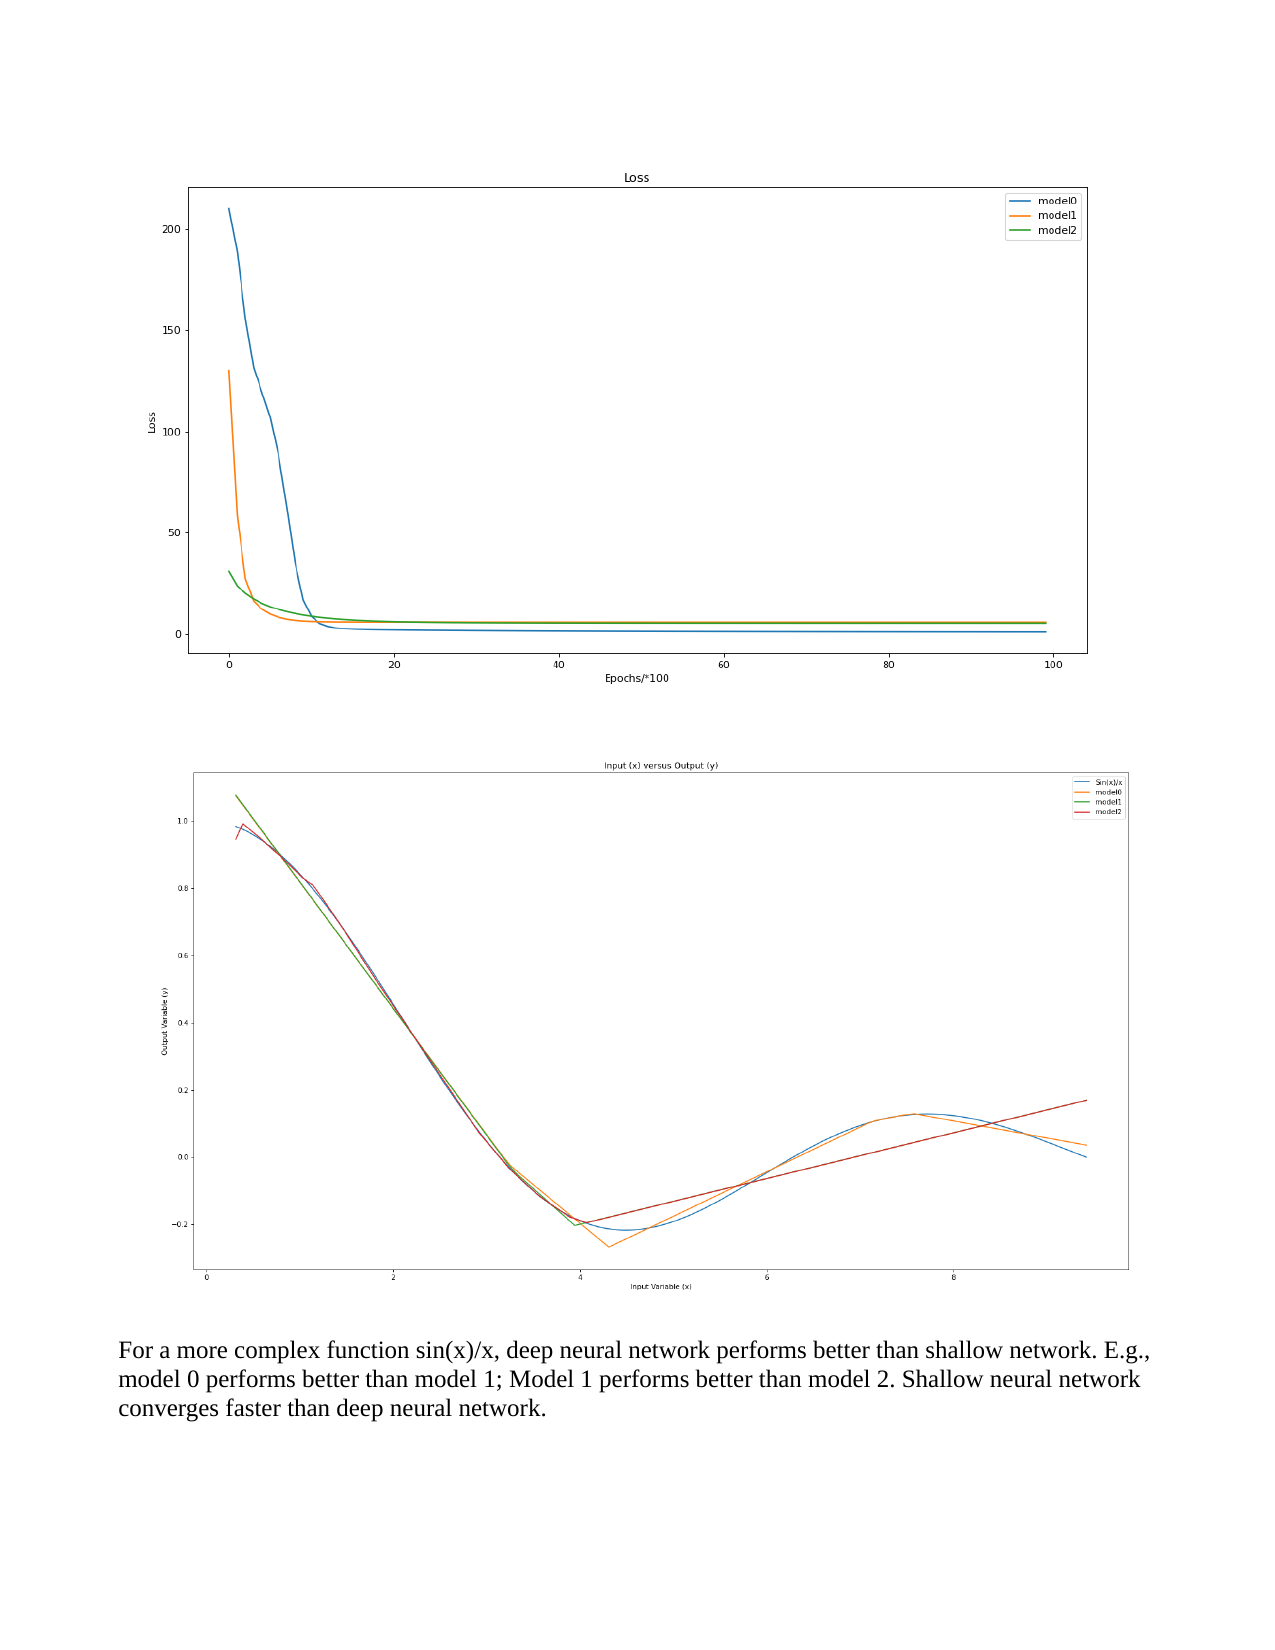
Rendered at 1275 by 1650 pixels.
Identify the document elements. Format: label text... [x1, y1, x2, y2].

picture [131, 146, 1144, 686]
picture [139, 742, 1136, 1307]
text For a more complex function sin(x)/x, deep neural network performs better than shallow network. E.g., model 0 performs better than model 1; Model 1 performs better than model 2. Shallow neural network converges faster than deep neural network. [118, 1335, 1157, 1421]
